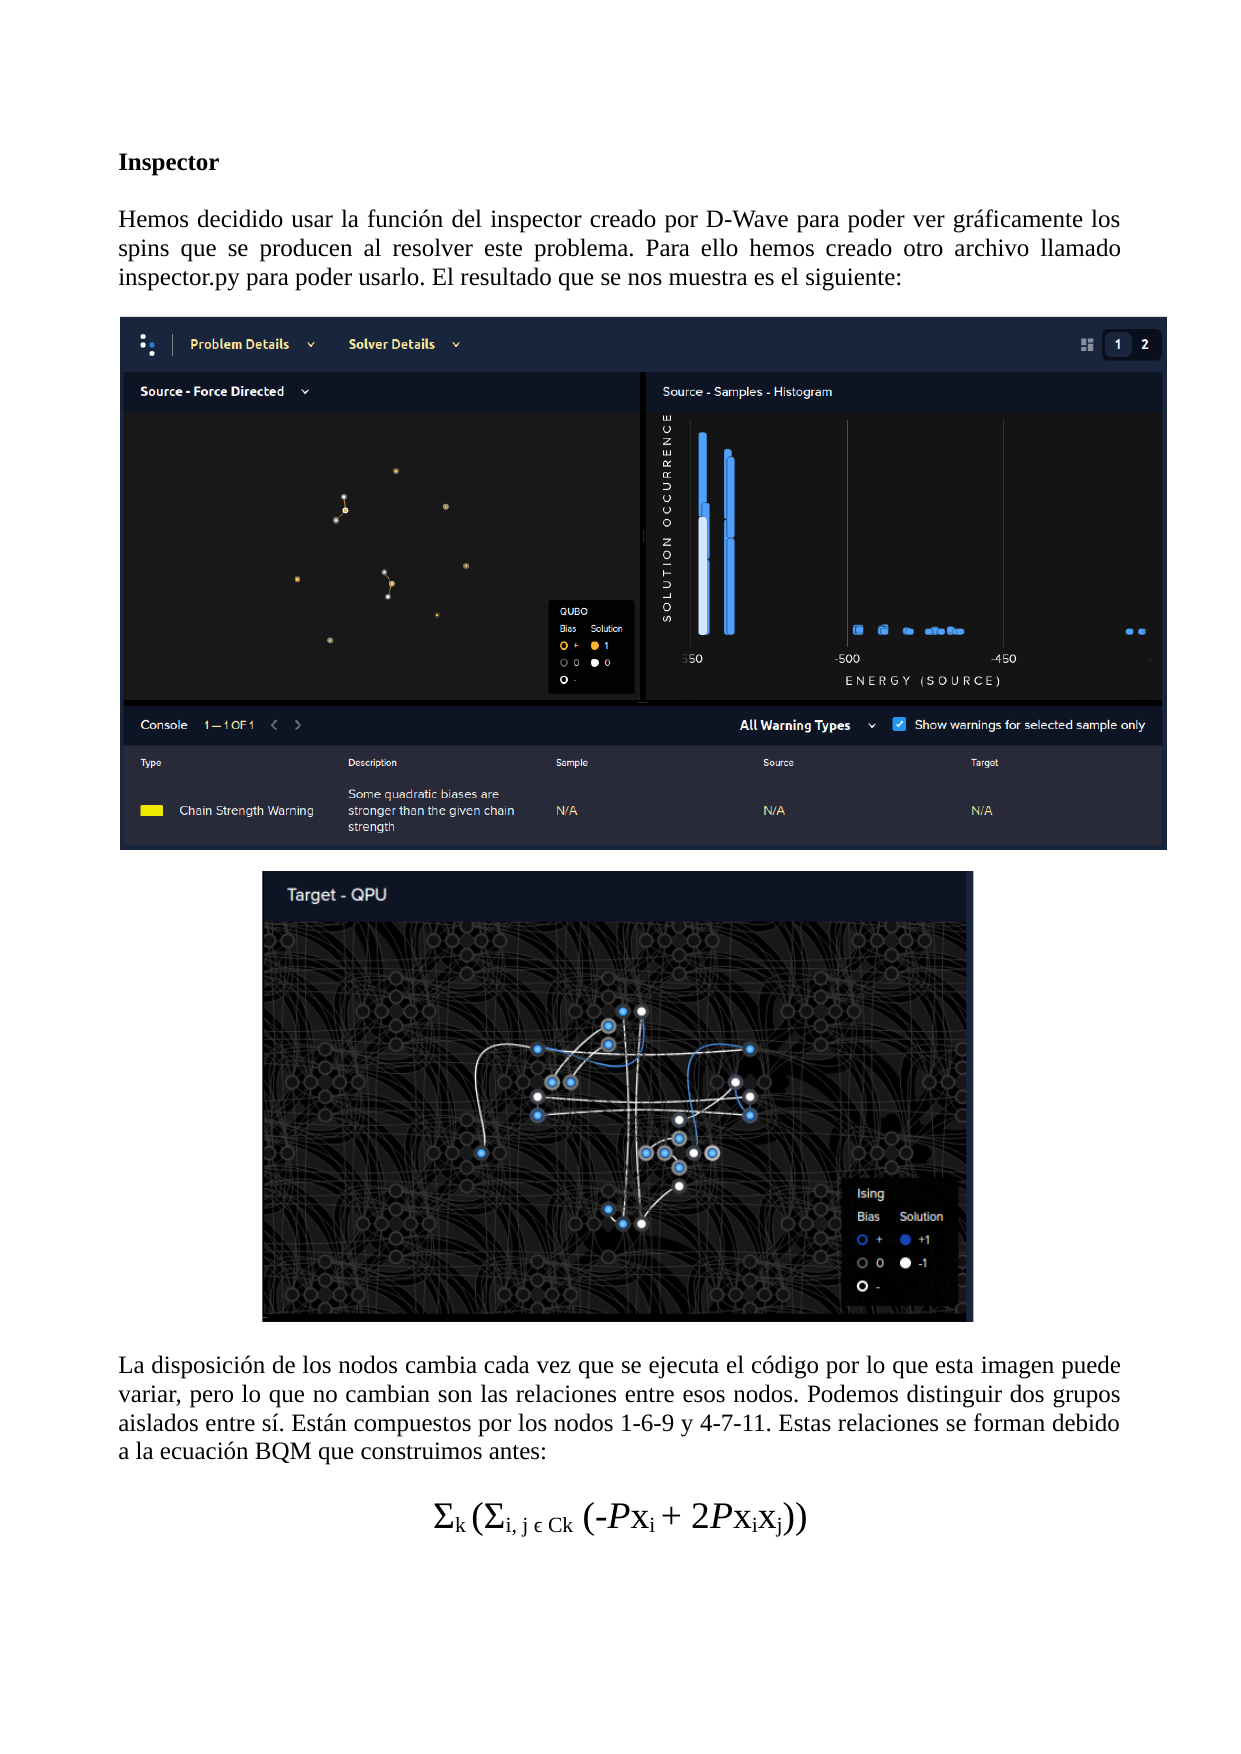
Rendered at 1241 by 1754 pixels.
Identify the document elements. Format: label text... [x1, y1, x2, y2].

picture [120, 314, 1167, 850]
text Inspector [118, 147, 1122, 176]
text Hemos decidido usar la función del inspector creado por D-Wave para poder ver gráficamente los spins que se producen al resolver este problema. Para ello hemos creado otro archivo llamado inspector.py para poder usarlo. El resultado que se nos muestra es el siguiente: [118, 204, 1122, 291]
text La disposición de los nodos cambia cada vez que se ejecuta el código por lo que esta imagen puede variar, pero lo que no cambian son las relaciones entre esos nodos. Podemos distinguir dos grupos aislados entre sí. Están compuestos por los nodos 1-6-9 y 4-7-11. Estas relaciones se forman debido a la ecuación BQM que construimos antes: [118, 1350, 1122, 1465]
text Σk (Σi, j ϵ Ck (-Pxi + 2Pxixj)) [118, 1494, 1122, 1537]
